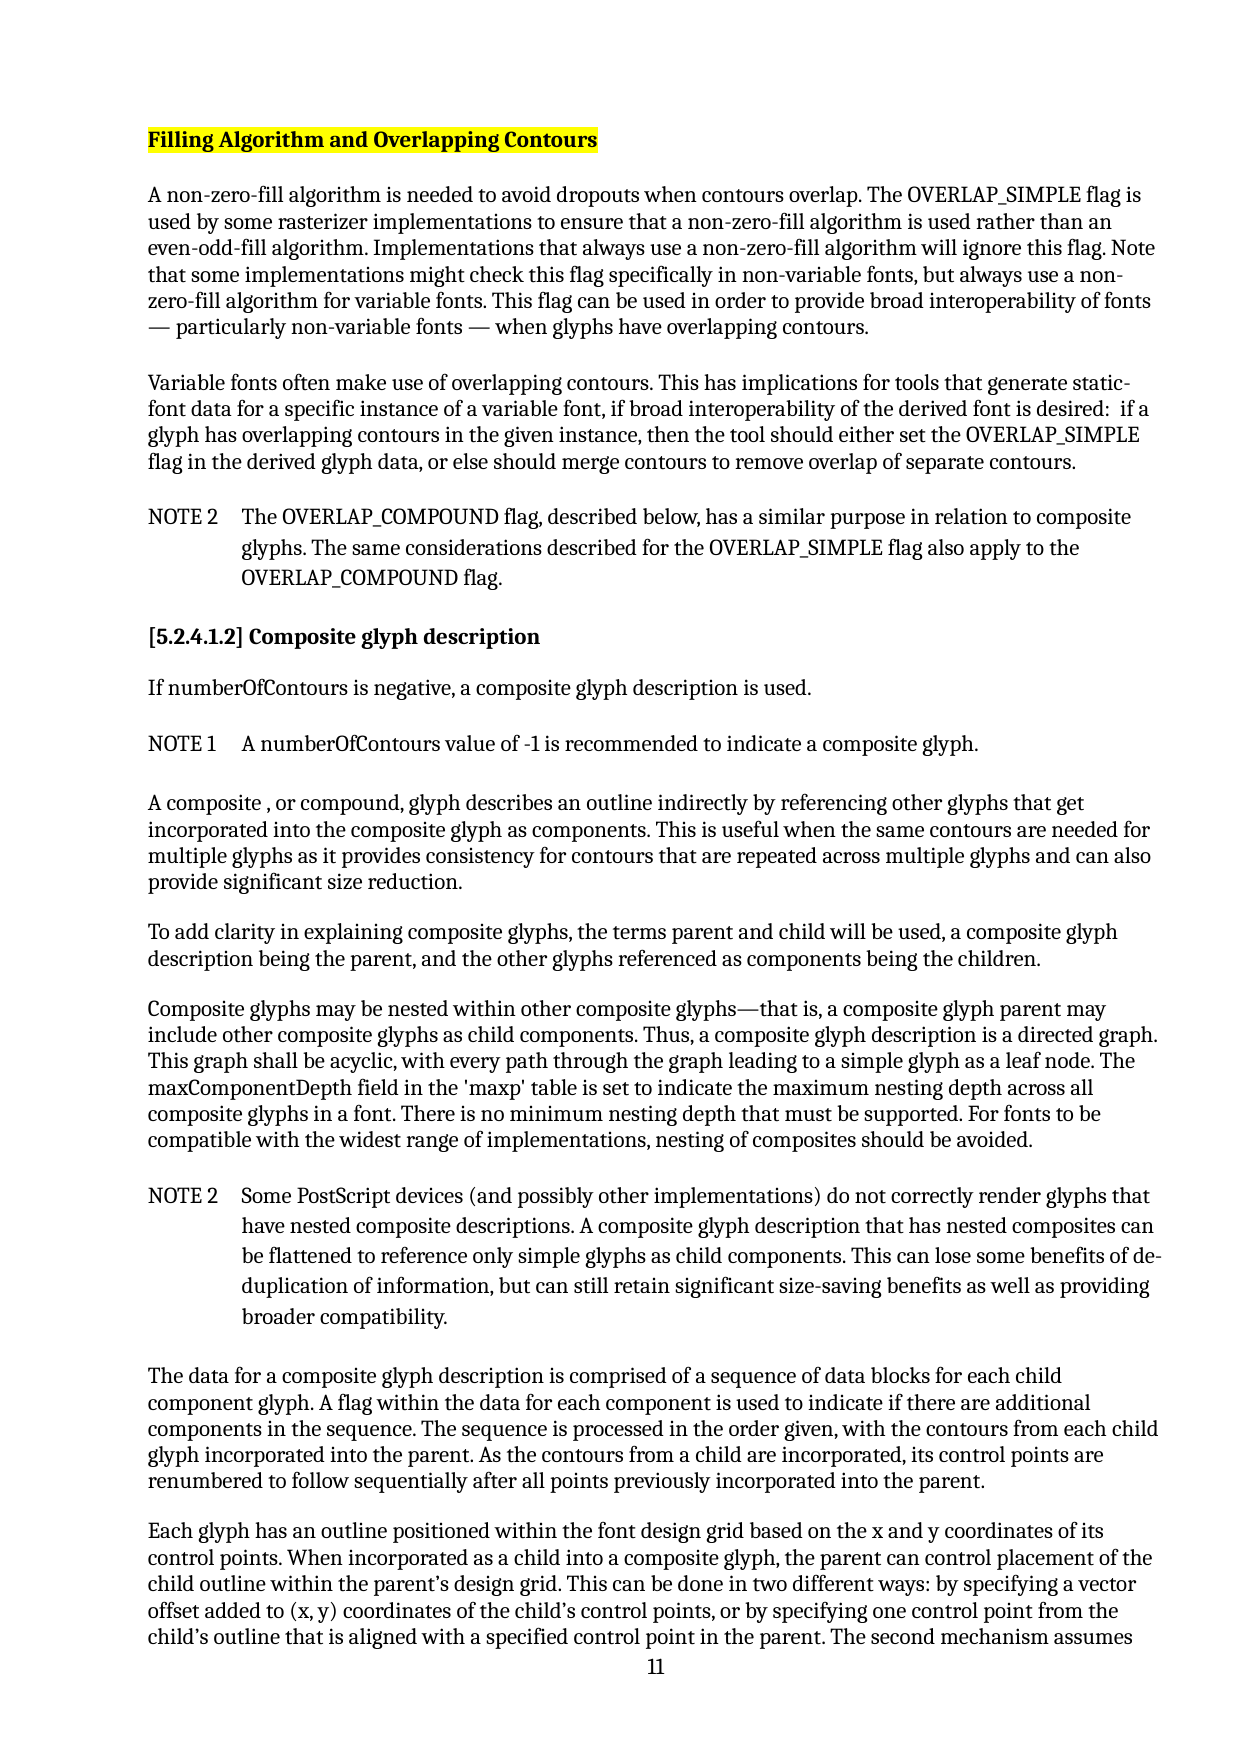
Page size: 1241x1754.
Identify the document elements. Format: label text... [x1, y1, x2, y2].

text Each glyph has an outline positioned within the font design grid based on the x and y coordinates of its control points. When incorporated as a child into a composite glyph, the parent can control placement of the child outline within the parent’s design grid. This can be done in two different ways: by specifying a vector offset added to (x, y) coordinates of the child’s control points, or by specifying one control point from the child’s outline that is aligned with a specified control point in the parent. The second mechanism assumes [148, 1518, 1163, 1650]
text The data for a composite glyph description is comprised of a sequence of data blocks for each child component glyph. A flag within the data for each component is used to indicate if there are additional components in the sequence. The sequence is processed in the order given, with the contours from each child glyph incorporated into the parent. As the contours from a child are incorporated, its control points are renumbered to follow sequentially after all points previously incorporated into the parent. [148, 1363, 1163, 1495]
subtitle Filling Algorithm and Overlapping Contours [148, 127, 1163, 153]
text If numberOfContours is negative, a composite glyph description is used. [148, 675, 1163, 701]
text To add clarity in explaining composite glyphs, the terms parent and child will be used, a composite glyph description being the parent, and the other glyphs referenced as components being the children. [148, 919, 1163, 972]
text A composite , or compound, glyph describes an outline indirectly by referencing other glyphs that get incorporated into the composite glyph as components. This is useful when the same contours are needed for multiple glyphs as it provides consistency for contours that are repeated across multiple glyphs and can also provide significant size reduction. [148, 790, 1163, 895]
text NOTE 2 The OVERLAP_COMPOUND flag, described below, has a similar purpose in relation to composite glyphs. The same considerations described for the OVERLAP_SIMPLE flag also apply to the OVERLAP_COMPOUND flag. [148, 504, 1163, 591]
text NOTE 2 Some PostScript devices (and possibly other implementations) do not correctly render glyphs that have nested composite descriptions. A composite glyph description that has nested composites can be flattened to reference only simple glyphs as child components. This can lose some benefits of de-duplication of information, but can still retain significant size-saving benefits as well as providing broader compatibility. [148, 1183, 1163, 1330]
text Variable fonts often make use of overlapping contours. This has implications for tools that generate static-font data for a specific instance of a variable font, if broad interoperability of the derived font is desired: if a glyph has overlapping contours in the given instance, then the tool should either set the OVERLAP_SIMPLE flag in the derived glyph data, or else should merge contours to remove overlap of separate contours. [148, 369, 1161, 475]
text A non-zero-fill algorithm is needed to avoid dropouts when contours overlap. The OVERLAP_SIMPLE flag is used by some rasterizer implementations to ensure that a non-zero-fill algorithm is used rather than an even-odd-fill algorithm. Implementations that always use a non-zero-fill algorithm will ignore this flag. Note that some implementations might check this flag specifically in non-variable fonts, but always use a non-zero-fill algorithm for variable fonts. This flag can be used in order to provide broad interoperability of fonts — particularly non-variable fonts — when glyphs have overlapping contours. [148, 182, 1161, 340]
text Composite glyphs may be nested within other composite glyphs—that is, a composite glyph parent may include other composite glyphs as child components. Thus, a composite glyph description is a directed graph. This graph shall be acyclic, with every path through the graph leading to a simple glyph as a leaf node. The maxComponentDepth field in the 'maxp' table is set to indicate the maximum nesting depth across all composite glyphs in a font. There is no minimum nesting depth that must be supported. For fonts to be compatible with the widest range of implementations, nesting of composites should be avoided. [148, 995, 1163, 1153]
subtitle [5.2.4.1.2] Composite glyph description [148, 624, 1163, 650]
text NOTE 1 A numberOfContours value of -1 is recommended to indicate a composite glyph. [148, 731, 1163, 757]
